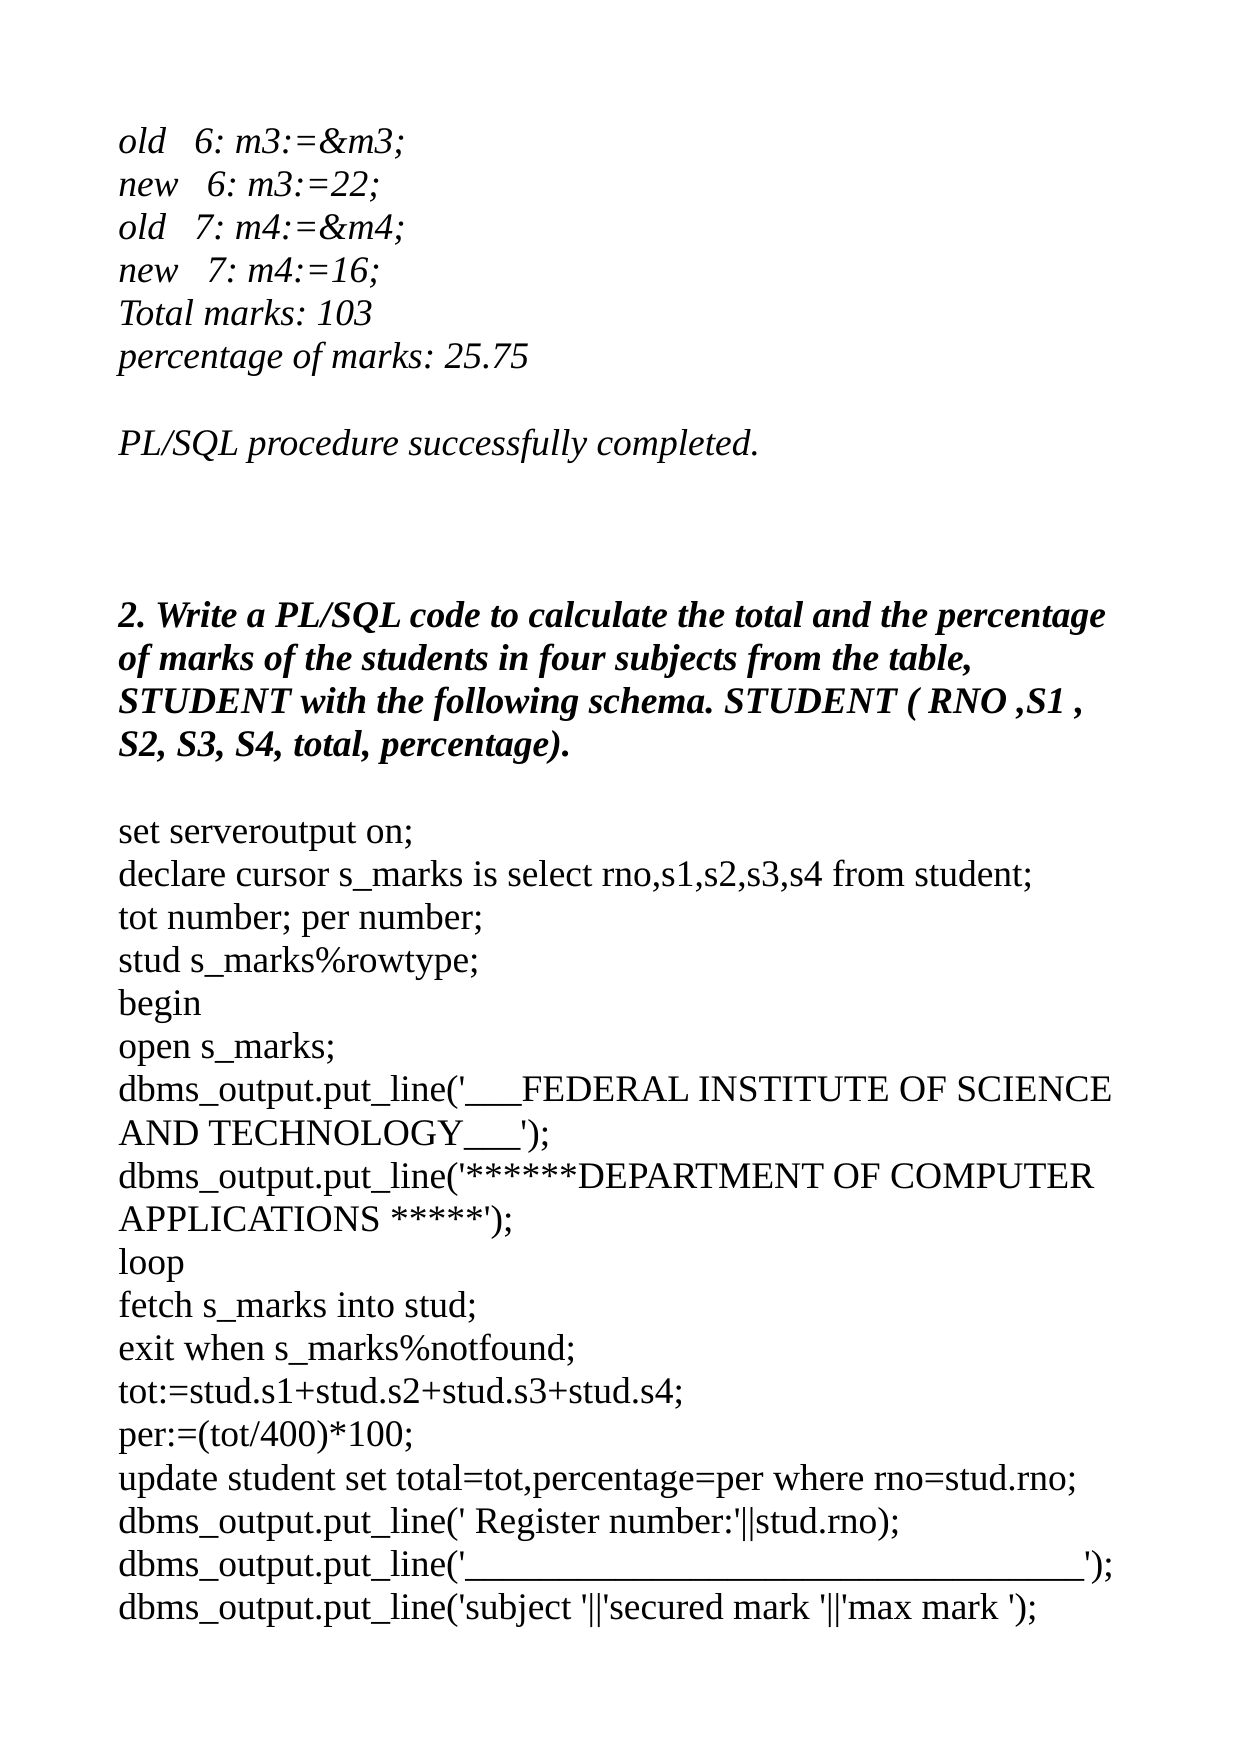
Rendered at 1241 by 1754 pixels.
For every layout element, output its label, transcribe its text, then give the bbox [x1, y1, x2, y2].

text old 7: m4:=&m4; [118, 204, 1122, 247]
text percentage of marks: 25.75 [118, 334, 1122, 377]
text open s_marks; [118, 1024, 1122, 1067]
text loop [118, 1239, 1122, 1282]
text set serveroutput on; [118, 808, 1122, 851]
text dbms_output.put_line(' Register number:'||stud.rno); [118, 1498, 1122, 1541]
text begin [118, 981, 1122, 1024]
text 2. Write a PL/SQL code to calculate the total and the percentage of marks of the students in four subjects from the table, STUDENT with the following schema. STUDENT ( RNO ,S1 , S2, S3, S4, total, percentage). [118, 592, 1122, 765]
text dbms_output.put_line('subject '||'secured mark '||'max mark '); [118, 1584, 1122, 1627]
text dbms_output.put_line('_________________________________'); [118, 1541, 1122, 1584]
text fetch s_marks into stud; [118, 1282, 1122, 1326]
text update student set total=tot,percentage=per where rno=stud.rno; [118, 1455, 1122, 1498]
text Total marks: 103 [118, 291, 1122, 334]
text tot number; per number; [118, 894, 1122, 937]
text new 6: m3:=22; [118, 161, 1122, 204]
text stud s_marks%rowtype; [118, 937, 1122, 981]
text tot:=stud.s1+stud.s2+stud.s3+stud.s4; [118, 1369, 1122, 1412]
text dbms_output.put_line('___FEDERAL INSTITUTE OF SCIENCE AND TECHNOLOGY___'); [118, 1067, 1122, 1153]
text exit when s_marks%notfound; [118, 1326, 1122, 1369]
text per:=(tot/400)*100; [118, 1412, 1122, 1455]
text PL/SQL procedure successfully completed. [118, 420, 1122, 463]
text declare cursor s_marks is select rno,s1,s2,s3,s4 from student; [118, 851, 1122, 894]
text new 7: m4:=16; [118, 247, 1122, 291]
text old 6: m3:=&m3; [118, 118, 1122, 161]
text dbms_output.put_line('******DEPARTMENT OF COMPUTER APPLICATIONS *****'); [118, 1153, 1122, 1239]
